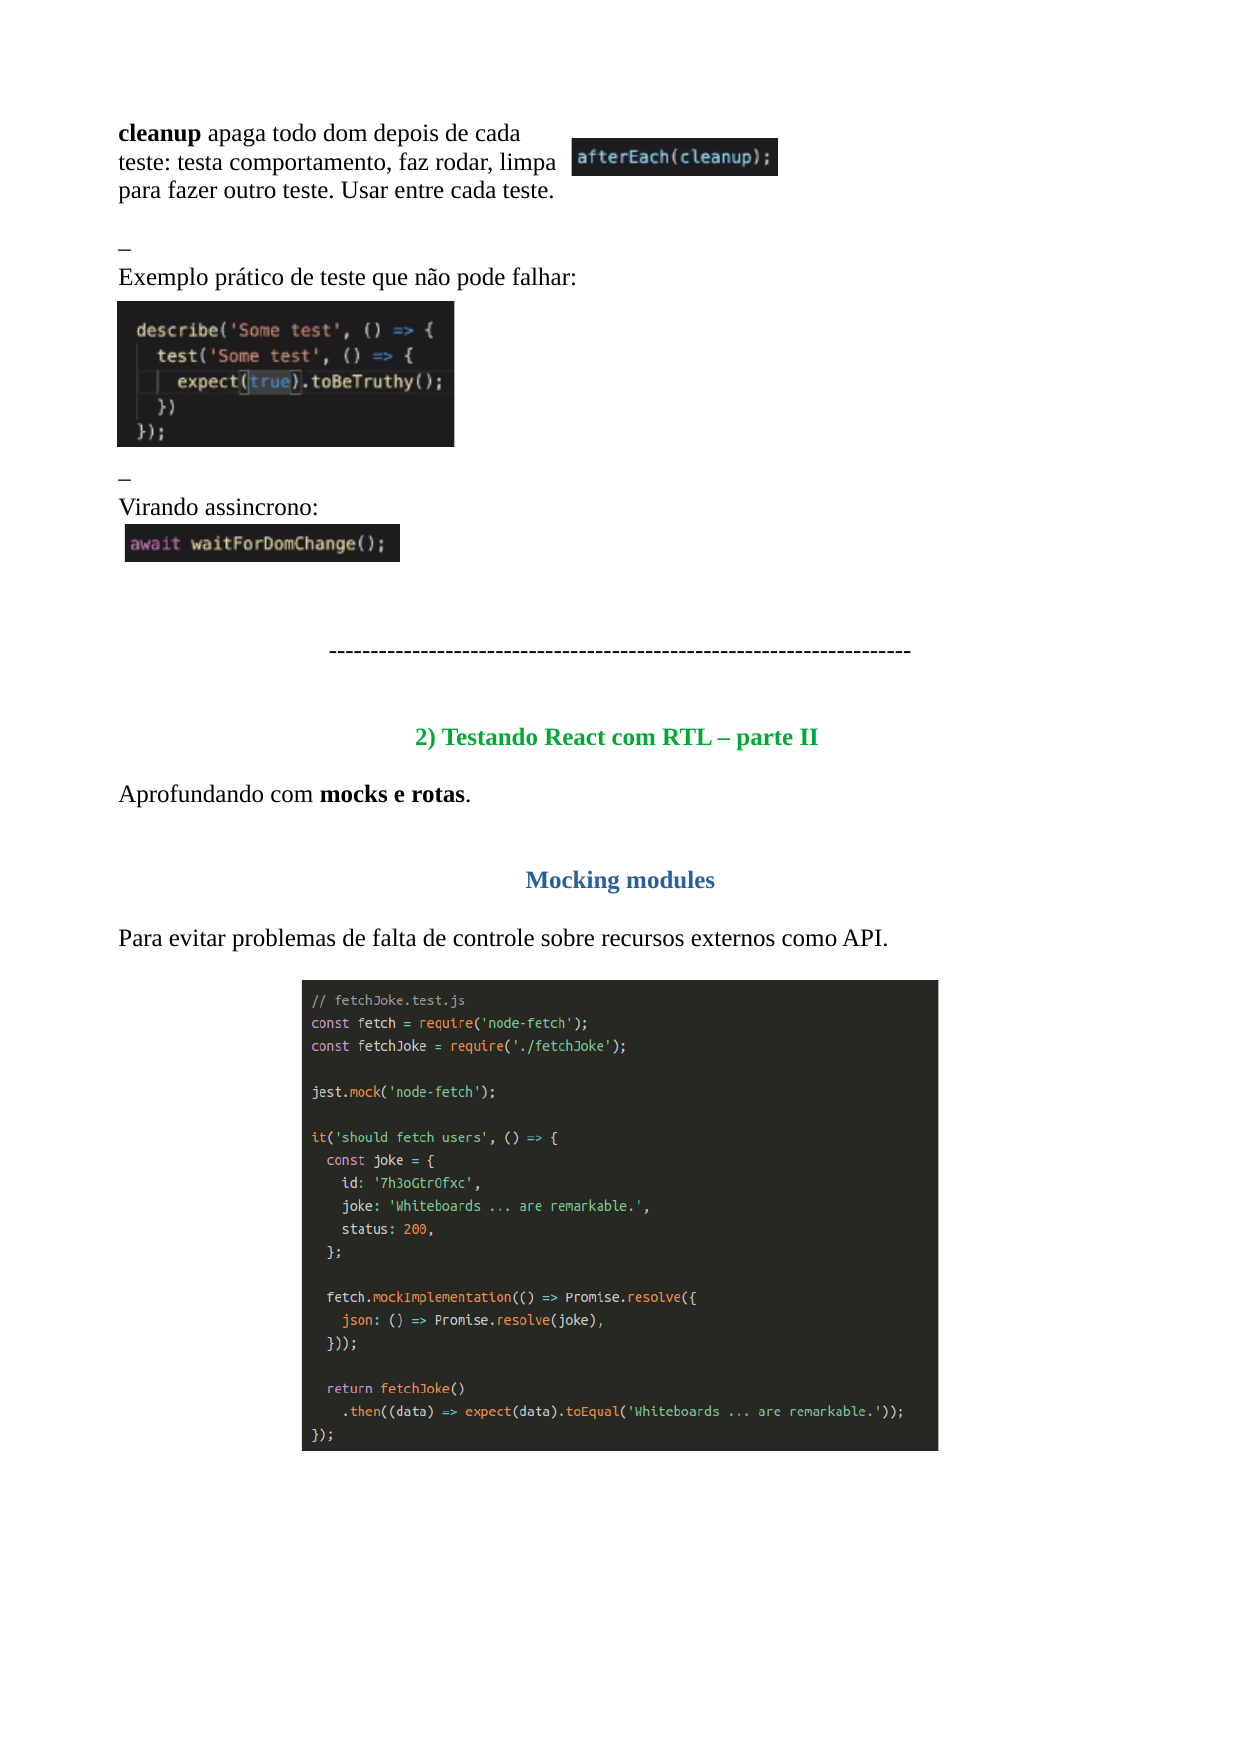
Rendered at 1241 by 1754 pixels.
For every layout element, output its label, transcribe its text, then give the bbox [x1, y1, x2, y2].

text Aprofundando com mocks e rotas. [118, 779, 1122, 808]
text 2) Testando React com RTL – parte II [118, 722, 1122, 751]
text Virando assincrono: [118, 492, 1122, 521]
text – [118, 463, 1122, 492]
text cleanup apaga todo dom depois de cada teste: testa comportamento, faz rodar, limpa para fazer outro teste. Usar entre cada teste. [118, 118, 1122, 204]
picture [117, 301, 455, 447]
picture [301, 980, 939, 1451]
text ---------------------------------------------------------------------- [118, 636, 1122, 664]
picture [571, 138, 778, 176]
text Para evitar problemas de falta de controle sobre recursos externos como API. [118, 923, 1122, 952]
text Exemplo prático de teste que não pode falhar: [118, 262, 1122, 291]
picture [124, 524, 400, 562]
text – [118, 233, 1122, 262]
text Mocking modules [118, 866, 1122, 894]
